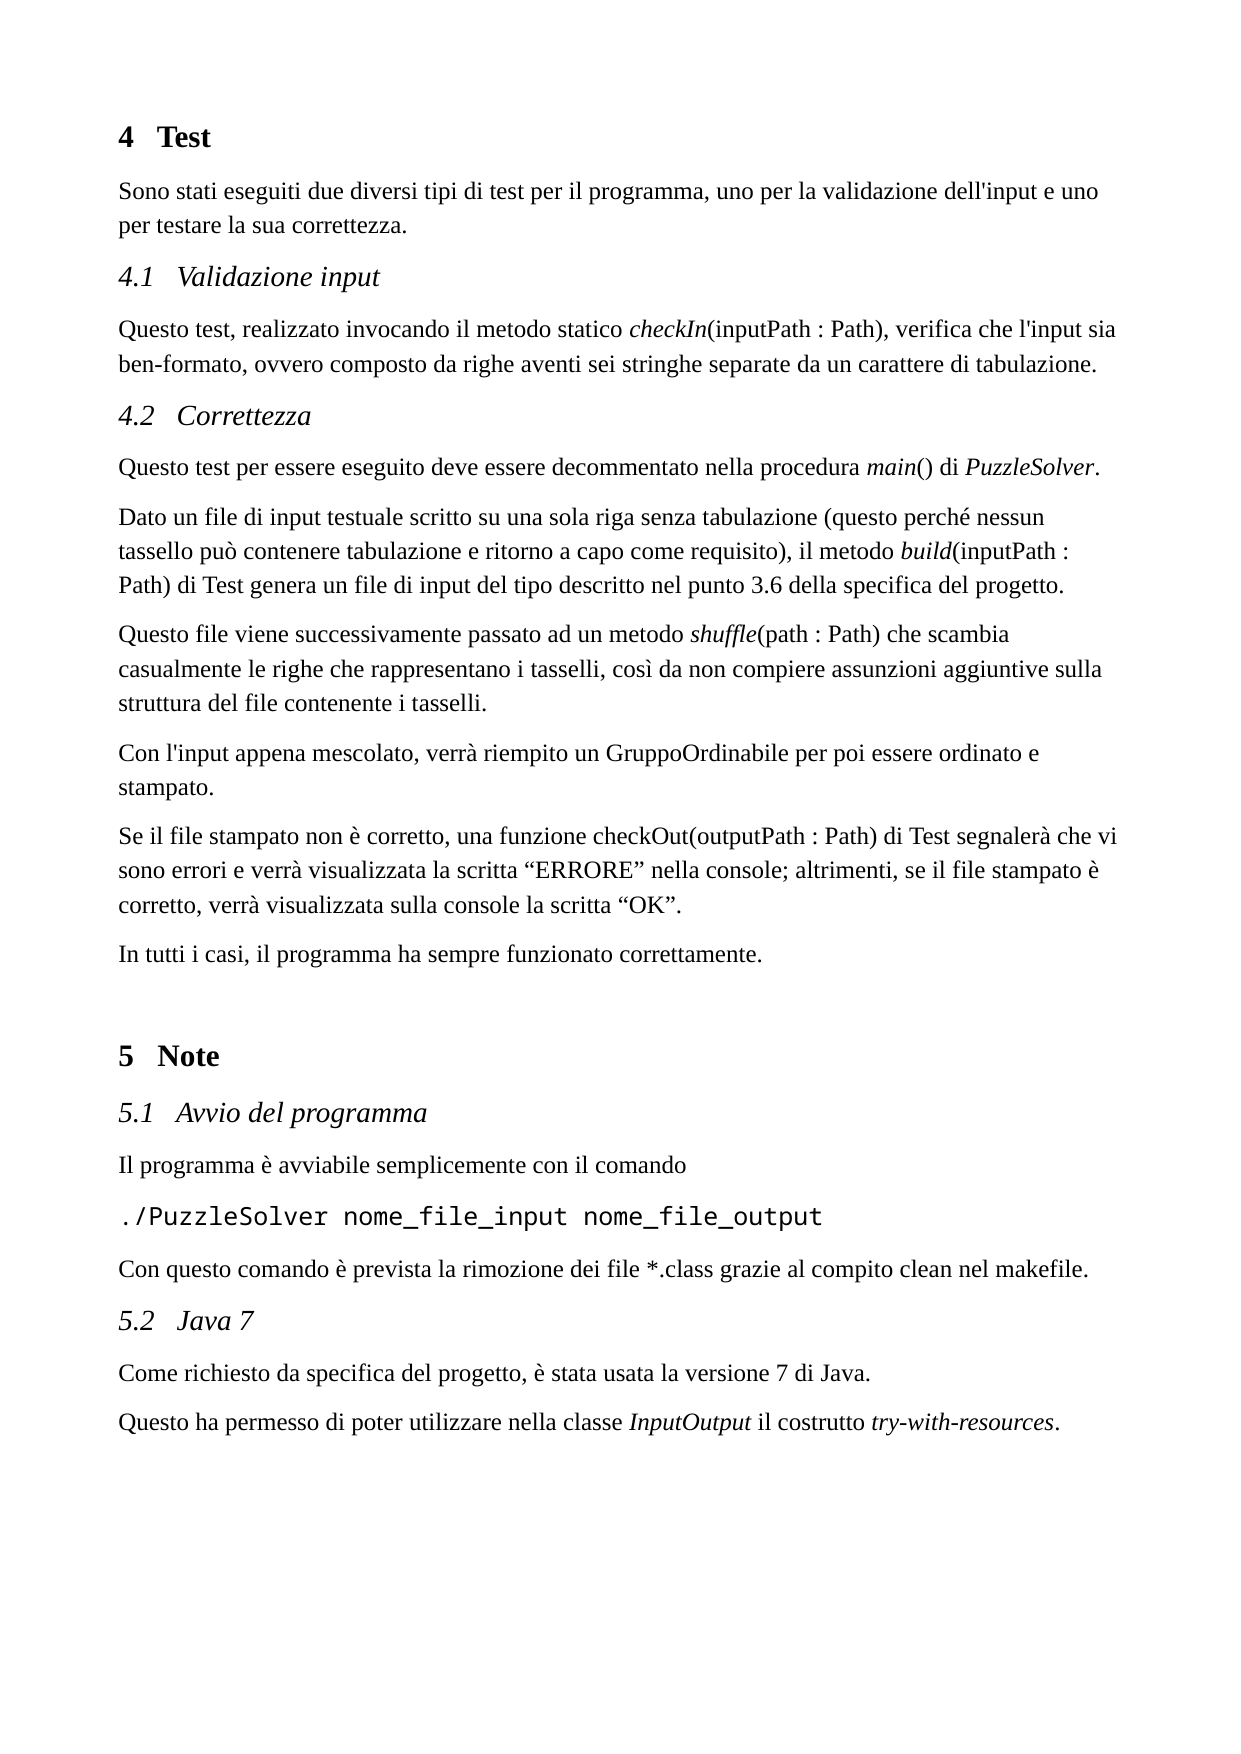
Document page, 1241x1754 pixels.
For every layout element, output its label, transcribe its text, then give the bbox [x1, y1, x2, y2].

text Come richiesto da specifica del progetto, è stata usata la versione 7 di Java. [118, 1358, 1122, 1387]
text Questo file viene successivamente passato ad un metodo shuffle(path : Path) che scambia casualmente le righe che rappresentano i tasselli, così da non compiere assunzioni aggiuntive sulla struttura del file contenente i tasselli. [118, 619, 1122, 717]
text Sono stati eseguiti due diversi tipi di test per il programma, uno per la validazione dell'input e uno per testare la sua correttezza. [118, 176, 1122, 239]
text Con questo comando è prevista la rimozione dei file *.class grazie al compito clean nel makefile. [118, 1254, 1122, 1283]
text In tutti i casi, il programma ha sempre funzionato correttamente. [118, 939, 1122, 968]
text Dato un file di input testuale scritto su una sola riga senza tabulazione (questo perché nessun tassello può contenere tabulazione e ritorno a capo come requisito), il metodo build(inputPath : Path) di Test genera un file di input del tipo descritto nel punto 3.6 della specifica del progetto. [118, 502, 1122, 599]
text Questo ha permesso di poter utilizzare nella classe InputOutput il costrutto try-with-resources. [118, 1407, 1122, 1436]
text Questo test, realizzato invocando il metodo statico checkIn(inputPath : Path), verifica che l'input sia ben-formato, ovvero composto da righe aventi sei stringhe separate da un carattere di tabulazione. [118, 314, 1122, 377]
text 4.1 Validazione input [118, 259, 1122, 293]
text Questo test per essere eseguito deve essere decommentato nella procedura main() di PuzzleSolver. [118, 452, 1122, 481]
text 5 Note [118, 1037, 1122, 1073]
text Con l'input appena mescolato, verrà riempito un GruppoOrdinabile per poi essere ordinato e stampato. [118, 738, 1122, 801]
text Il programma è avviabile semplicemente con il comando [118, 1150, 1122, 1178]
text 4.2 Correttezza [118, 398, 1122, 431]
text ./PuzzleSolver nome_file_input nome_file_output [118, 1199, 1122, 1233]
text 5.2 Java 7 [118, 1303, 1122, 1337]
text 5.1 Avvio del programma [118, 1095, 1122, 1128]
text Se il file stampato non è corretto, una funzione checkOut(outputPath : Path) di Test segnalerà che vi sono errori e verrà visualizzata la scritta “ERRORE” nella console; altrimenti, se il file stampato è corretto, verrà visualizzata sulla console la scritta “OK”. [118, 821, 1122, 919]
text 4 Test [118, 118, 1122, 154]
